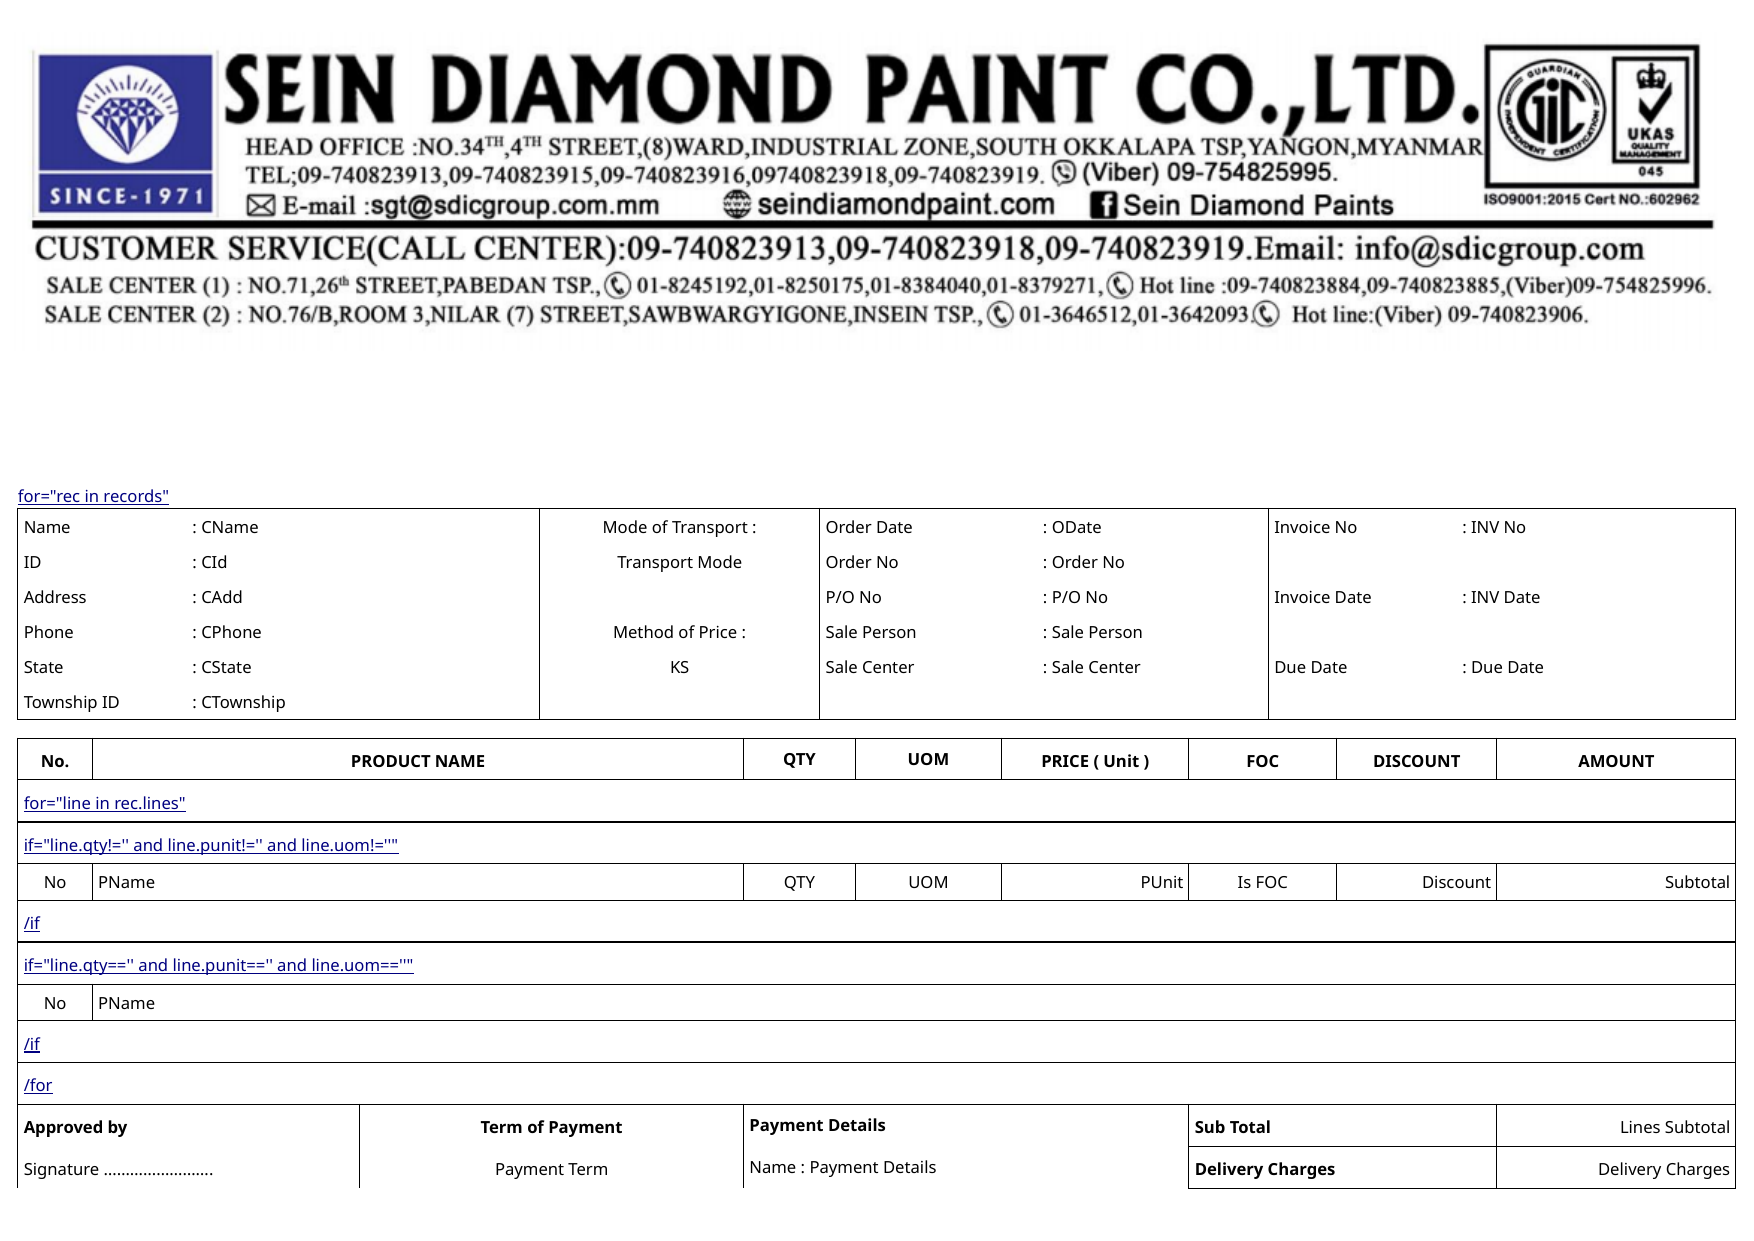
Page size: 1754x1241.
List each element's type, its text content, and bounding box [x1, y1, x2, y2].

table_cell Discount [1337, 864, 1496, 899]
table_cell : CId [186, 544, 539, 579]
table_cell Invoice Date [1269, 579, 1456, 614]
table_cell [540, 579, 819, 614]
table_cell for="line in rec.lines" [18, 780, 1735, 821]
table_header FOC [1189, 739, 1336, 779]
table_cell Method of Price : [540, 614, 819, 649]
table_cell [1456, 684, 1735, 719]
table_cell Sale Person [820, 614, 1037, 649]
table_cell [1456, 544, 1735, 579]
table_cell : Order No [1037, 544, 1268, 579]
table_cell Phone [18, 614, 186, 649]
table_cell Order No [820, 544, 1037, 579]
table_cell ID [18, 544, 186, 579]
table_cell Delivery Charges [1189, 1147, 1496, 1187]
table_cell /if [18, 1021, 1735, 1062]
table_header : ODate [1037, 509, 1268, 544]
table_cell State [18, 649, 186, 684]
table_cell : CState [186, 649, 539, 684]
table_header DISCOUNT [1337, 739, 1496, 779]
table_cell : CTownship [186, 684, 539, 719]
table_cell if="line.qty!='' and line.punit!='' and line.uom!=''" [18, 823, 1735, 863]
table_cell PName [93, 985, 1735, 1019]
table_cell : CPhone [186, 614, 539, 649]
table_cell Signature ……………………. [18, 1146, 359, 1187]
table_header No. [18, 739, 92, 779]
table_cell [1269, 614, 1456, 649]
text for="rec in records" [18, 485, 1736, 508]
table_header PRICE ( Unit ) [1002, 739, 1188, 779]
table_cell Due Date [1269, 649, 1456, 684]
table_cell PName [93, 864, 743, 899]
table_cell Delivery Charges [1497, 1147, 1735, 1187]
table_cell Payment Term [360, 1146, 743, 1187]
picture [13, 32, 1722, 351]
table_cell [1037, 684, 1268, 719]
table_cell [820, 684, 1037, 719]
table_cell [1269, 684, 1456, 719]
table_cell P/O No [820, 579, 1037, 614]
table_cell Approved by [18, 1105, 359, 1146]
table_cell Subtotal [1497, 864, 1735, 899]
table_header UOM [856, 739, 1001, 779]
table_cell No [18, 864, 92, 899]
table_header PRODUCT NAME [93, 739, 743, 779]
table_cell No [18, 985, 92, 1019]
table_cell [1269, 544, 1456, 579]
table_cell Name : Payment Details [744, 1146, 1188, 1187]
table_cell Sub Total [1189, 1105, 1496, 1146]
table_header AMOUNT [1497, 739, 1735, 779]
table_cell /for [18, 1063, 1735, 1103]
table_cell PUnit [1002, 864, 1188, 899]
table_cell Term of Payment [360, 1105, 743, 1146]
table_cell Payment Details [744, 1105, 1188, 1146]
table_cell : INV Date [1456, 579, 1735, 614]
table_cell : Sale Center [1037, 649, 1268, 684]
table_cell [1456, 614, 1735, 649]
table_cell : Due Date [1456, 649, 1735, 684]
table_cell [540, 684, 819, 719]
table_header Order Date [820, 509, 1037, 544]
table_cell KS [540, 649, 819, 684]
table_cell : P/O No [1037, 579, 1268, 614]
table_cell Transport Mode [540, 544, 819, 579]
table_header : INV No [1456, 509, 1735, 544]
table_cell Township ID [18, 684, 186, 719]
table_cell Lines Subtotal [1497, 1105, 1735, 1146]
table_cell Is FOC [1189, 864, 1336, 899]
table_cell if="line.qty=='' and line.punit=='' and line.uom==''" [18, 943, 1735, 983]
table_cell : CAdd [186, 579, 539, 614]
table_header Invoice No [1269, 509, 1456, 544]
table_header : CName [186, 509, 539, 544]
table_cell /if [18, 901, 1735, 941]
table_cell UOM [856, 864, 1001, 899]
table_cell : Sale Person [1037, 614, 1268, 649]
table_header QTY [744, 739, 855, 779]
table_cell Address [18, 579, 186, 614]
table_cell Sale Center [820, 649, 1037, 684]
table_cell QTY [744, 864, 855, 899]
table_header Name [18, 509, 186, 544]
table_header Mode of Transport : [540, 509, 819, 544]
